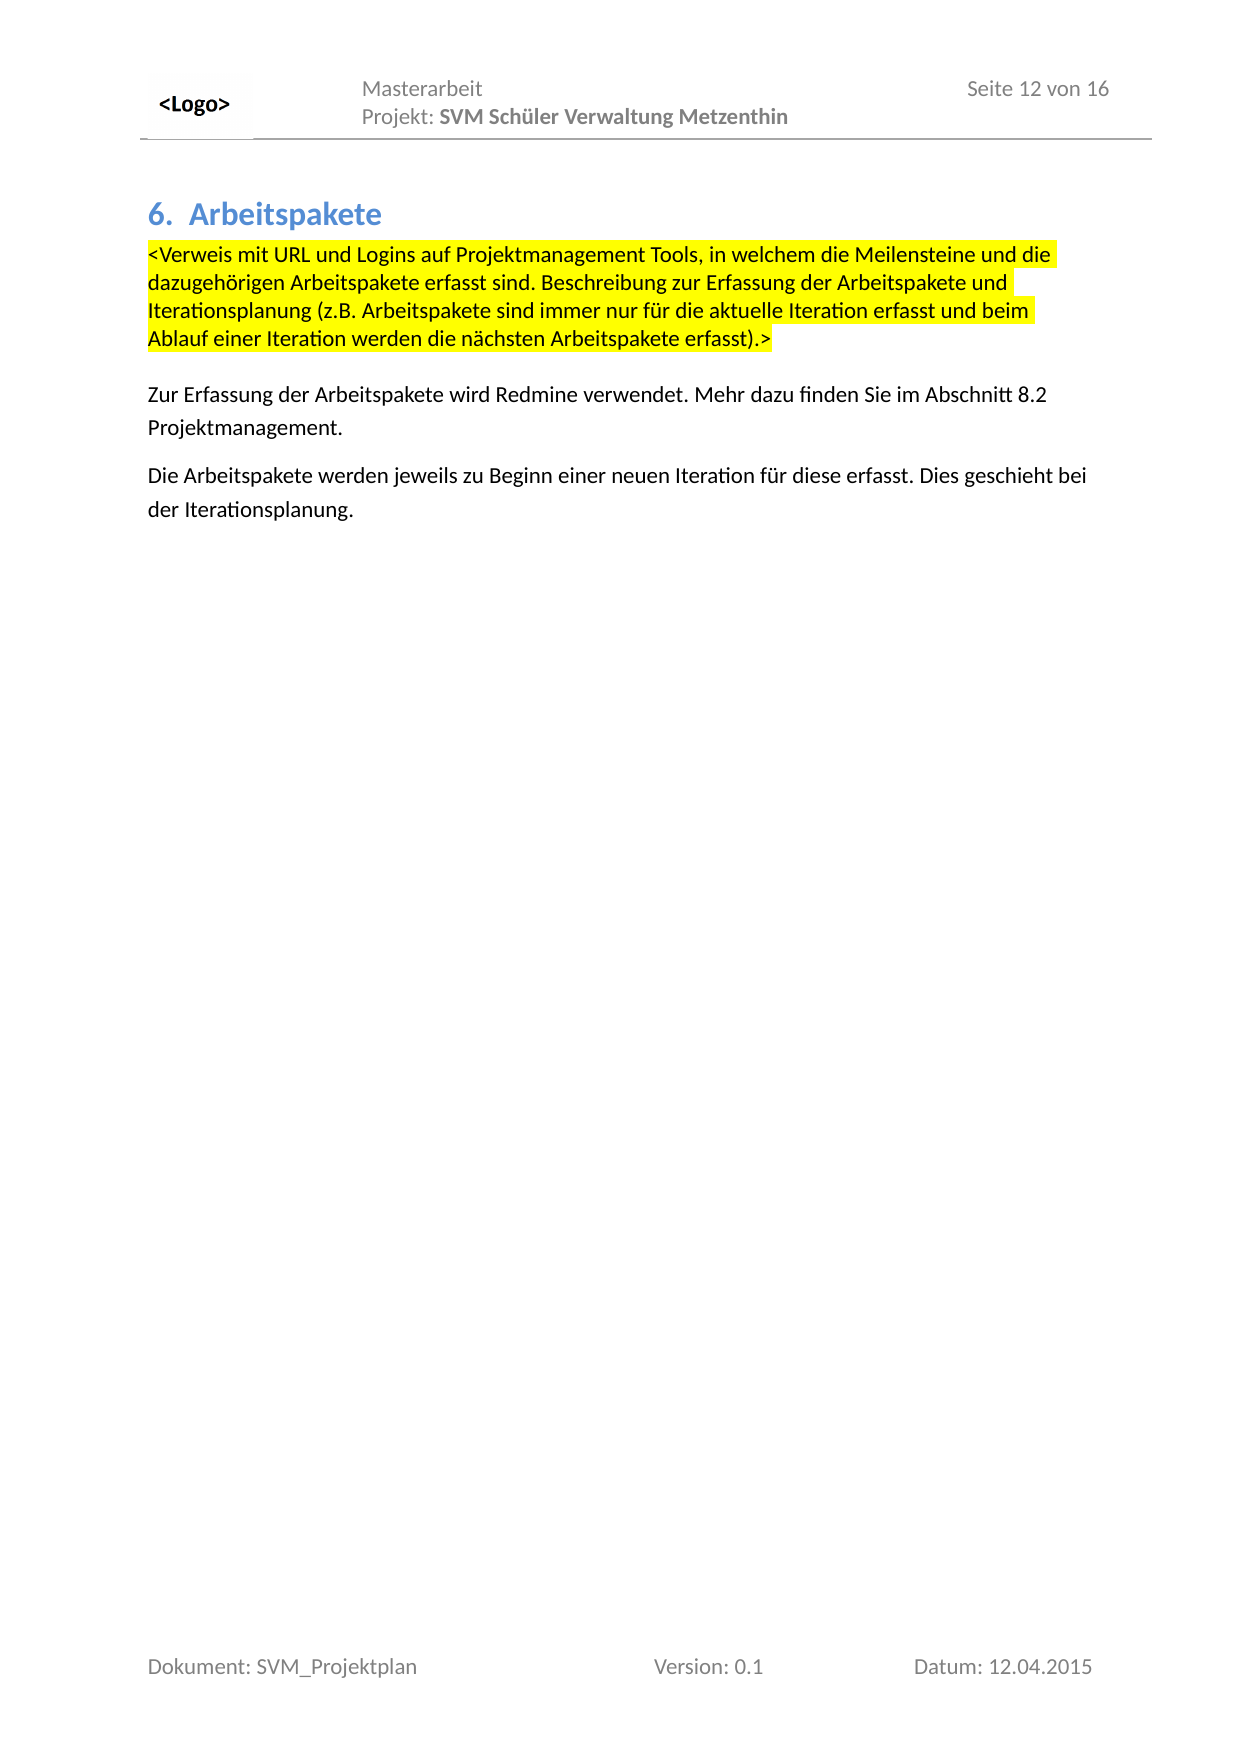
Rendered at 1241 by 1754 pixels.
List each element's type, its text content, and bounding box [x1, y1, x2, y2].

text Zur Erfassung der Arbeitspakete wird Redmine verwendet. Mehr dazu finden Sie im Abschnitt 8.2 Projektmanagement. [148, 380, 1093, 442]
text <Verweis mit URL und Logins auf Projektmanagement Tools, in welchem die Meilensteine und die dazugehörigen Arbeitspakete erfasst sind. Beschreibung zur Erfassung der Arbeitspakete und Iterationsplanung (z.B. Arbeitspakete sind immer nur für die aktuelle Iteration erfasst und beim Ablauf einer Iteration werden die nächsten Arbeitspakete erfasst).> [148, 240, 1093, 352]
picture [147, 73, 254, 139]
text Die Arbeitspakete werden jeweils zu Beginn einer neuen Iteration für diese erfasst. Dies geschieht bei der Iterationsplanung. [148, 462, 1093, 523]
subtitle Arbeitspakete [148, 193, 1093, 234]
